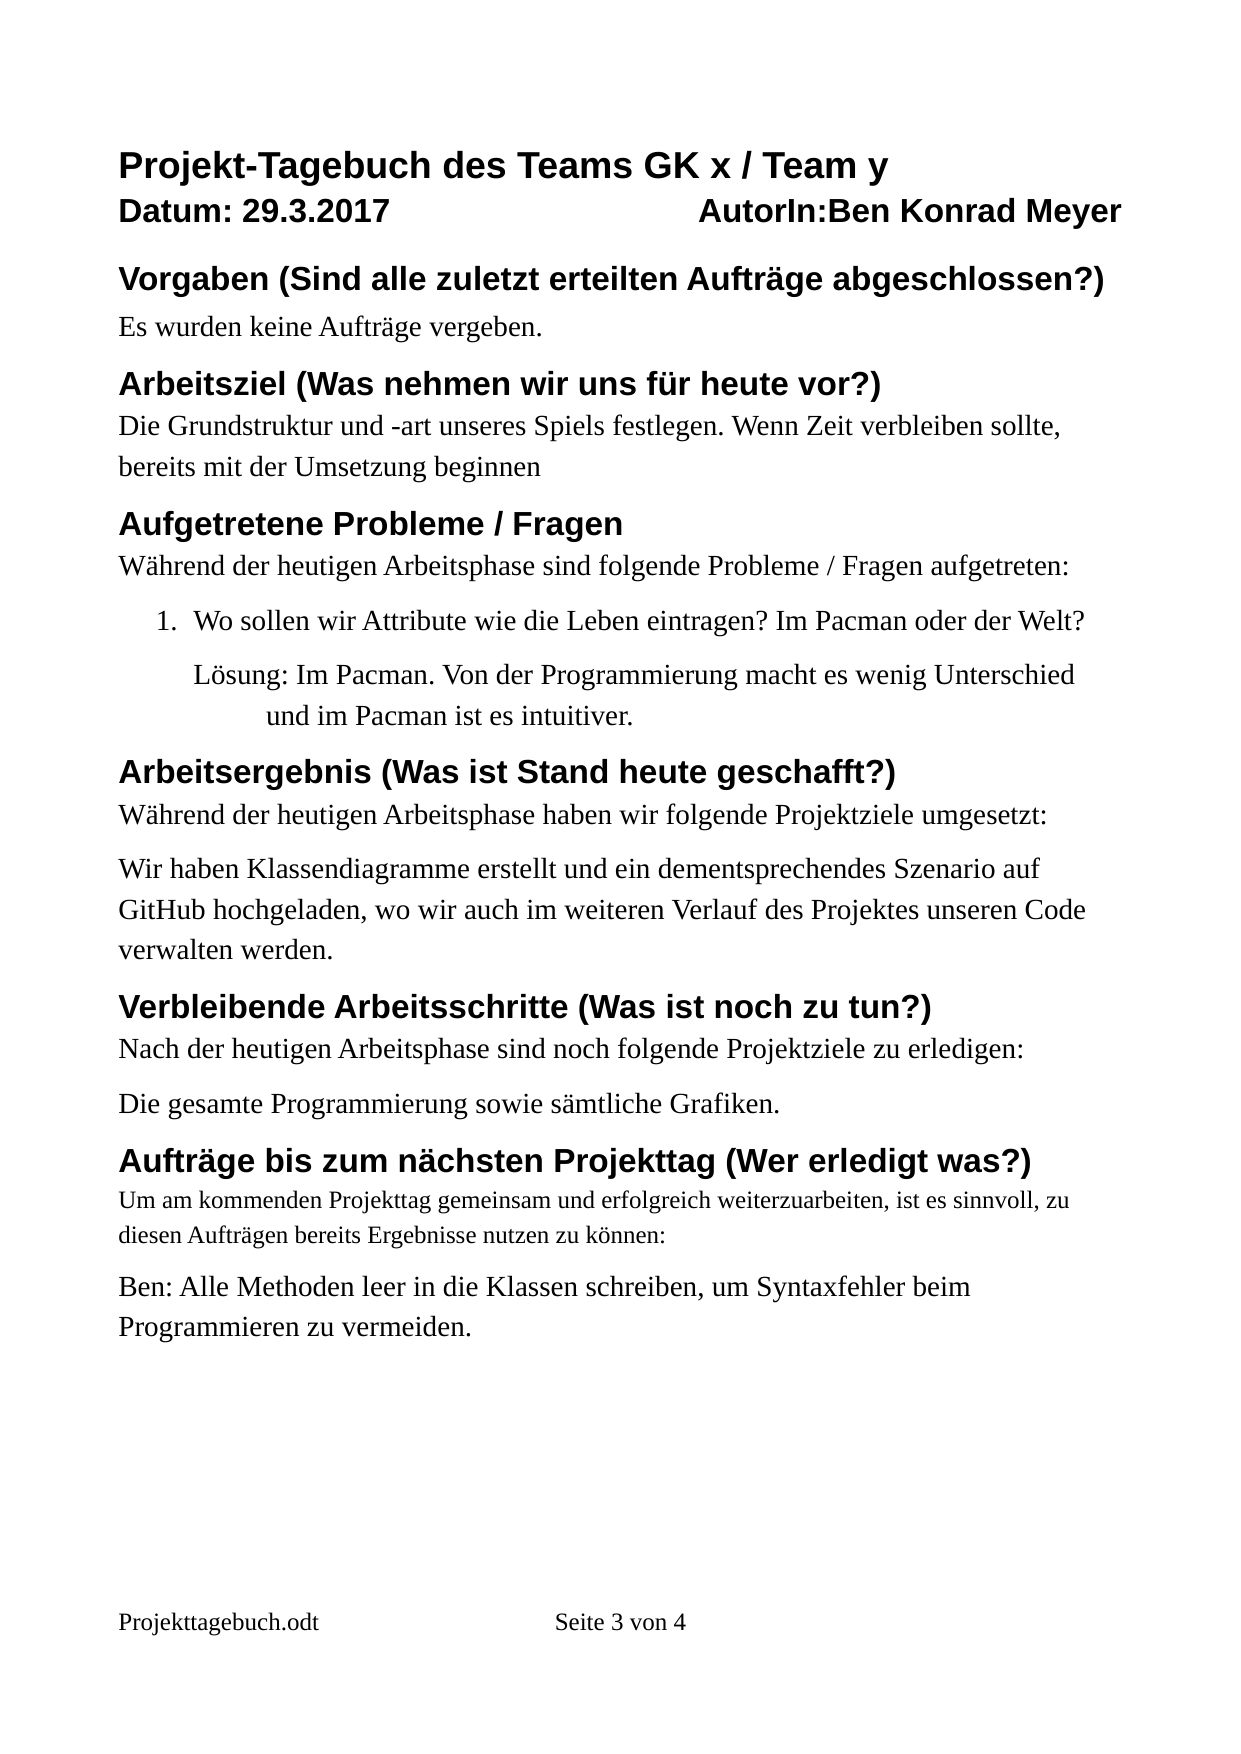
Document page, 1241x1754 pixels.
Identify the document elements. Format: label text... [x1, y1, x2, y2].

subtitle Arbeitsergebnis (Was ist Stand heute geschafft?) [118, 752, 1122, 791]
text Die gesamte Programmierung sowie sämtliche Grafiken. [118, 1086, 1122, 1119]
subtitle Datum: 29.3.2017 AutorIn:Ben Konrad Meyer [118, 191, 1122, 230]
text Es wurden keine Aufträge vergeben. [118, 309, 1122, 343]
text Um am kommenden Projekttag gemeinsam und erfolgreich weiterzuarbeiten, ist es sinnvoll, zu diesen Aufträgen bereits Ergebnisse nutzen zu können: [118, 1185, 1122, 1248]
text Ben: Alle Methoden leer in die Klassen schreiben, um Syntaxfehler beim Programmieren zu vermeiden. [118, 1269, 1122, 1342]
list Wo sollen wir Attribute wie die Leben eintragen? Im Pacman oder der Welt? [156, 603, 1122, 636]
subtitle Aufträge bis zum nächsten Projekttag (Wer erledigt was?) [118, 1141, 1122, 1179]
subtitle Verbleibende Arbeitsschritte (Was ist noch zu tun?) [118, 987, 1122, 1025]
text Wir haben Klassendiagramme erstellt und ein dementsprechendes Szenario auf GitHub hochgeladen, wo wir auch im weiteren Verlauf des Projektes unseren Code verwalten werden. [118, 852, 1122, 966]
subtitle Arbeitsziel (Was nehmen wir uns für heute vor?) [118, 364, 1122, 403]
text Während der heutigen Arbeitsphase haben wir folgende Projektziele umgesetzt: [118, 797, 1122, 830]
text Während der heutigen Arbeitsphase sind folgende Probleme / Fragen aufgetreten: [118, 548, 1122, 581]
subtitle Aufgetretene Probleme / Fragen [118, 503, 1122, 542]
subtitle Vorgaben (Sind alle zuletzt erteilten Aufträge abgeschlossen?) [118, 259, 1122, 298]
text Die Grundstruktur und -art unseres Spiels festlegen. Wenn Zeit verbleiben sollte, bereits mit der Umsetzung beginnen [118, 408, 1122, 482]
text Nach der heutigen Arbeitsphase sind noch folgende Projektziele zu erledigen: [118, 1031, 1122, 1065]
list Lösung: Im Pacman. Von der Programmierung macht es wenig Unterschied und im Pacman ist es intuitiver. [156, 657, 1122, 731]
